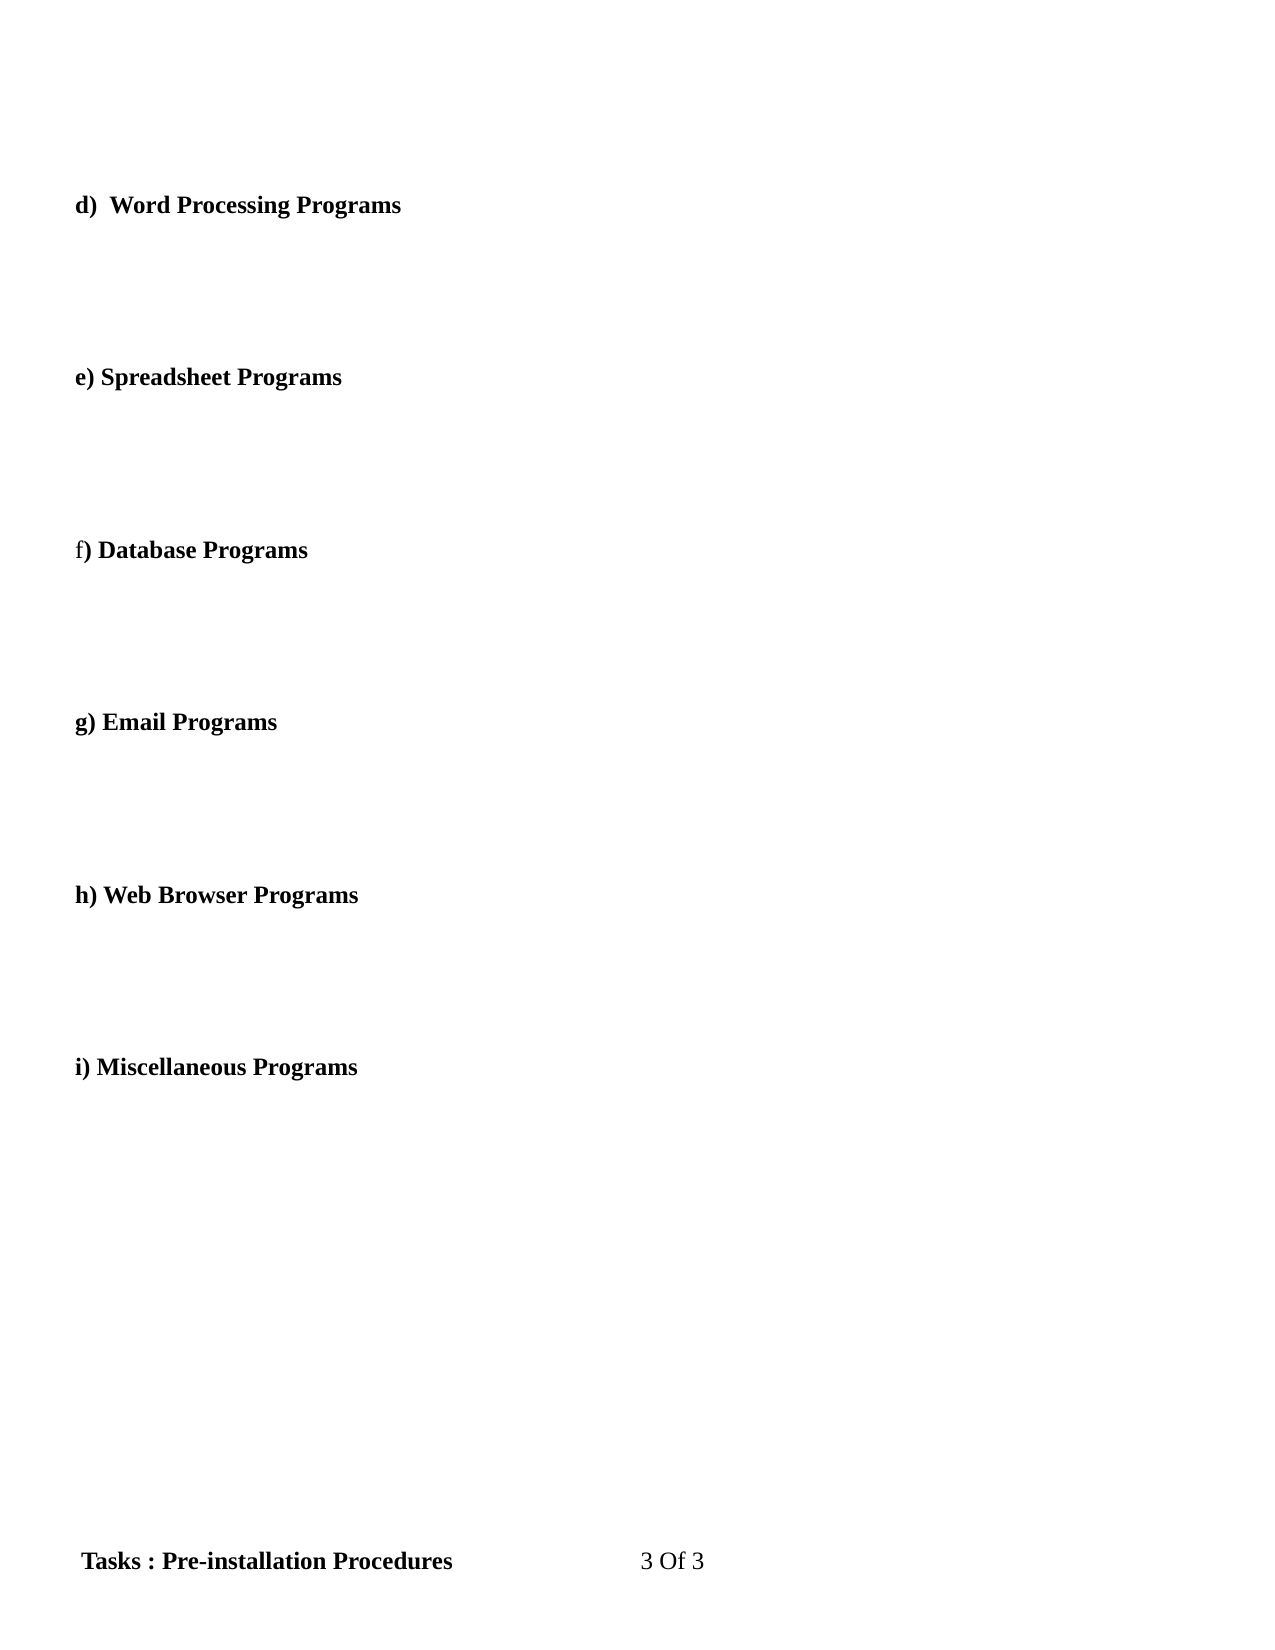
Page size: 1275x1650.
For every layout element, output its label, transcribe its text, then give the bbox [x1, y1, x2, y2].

text g) Email Programs [75, 707, 1200, 736]
text e) Spreadsheet Programs [75, 362, 1200, 391]
text f) Database Programs [75, 535, 1200, 564]
text h) Web Browser Programs [75, 880, 1200, 909]
text i) Miscellaneous Programs [75, 1052, 1200, 1081]
text d) Word Processing Programs [75, 190, 1200, 219]
